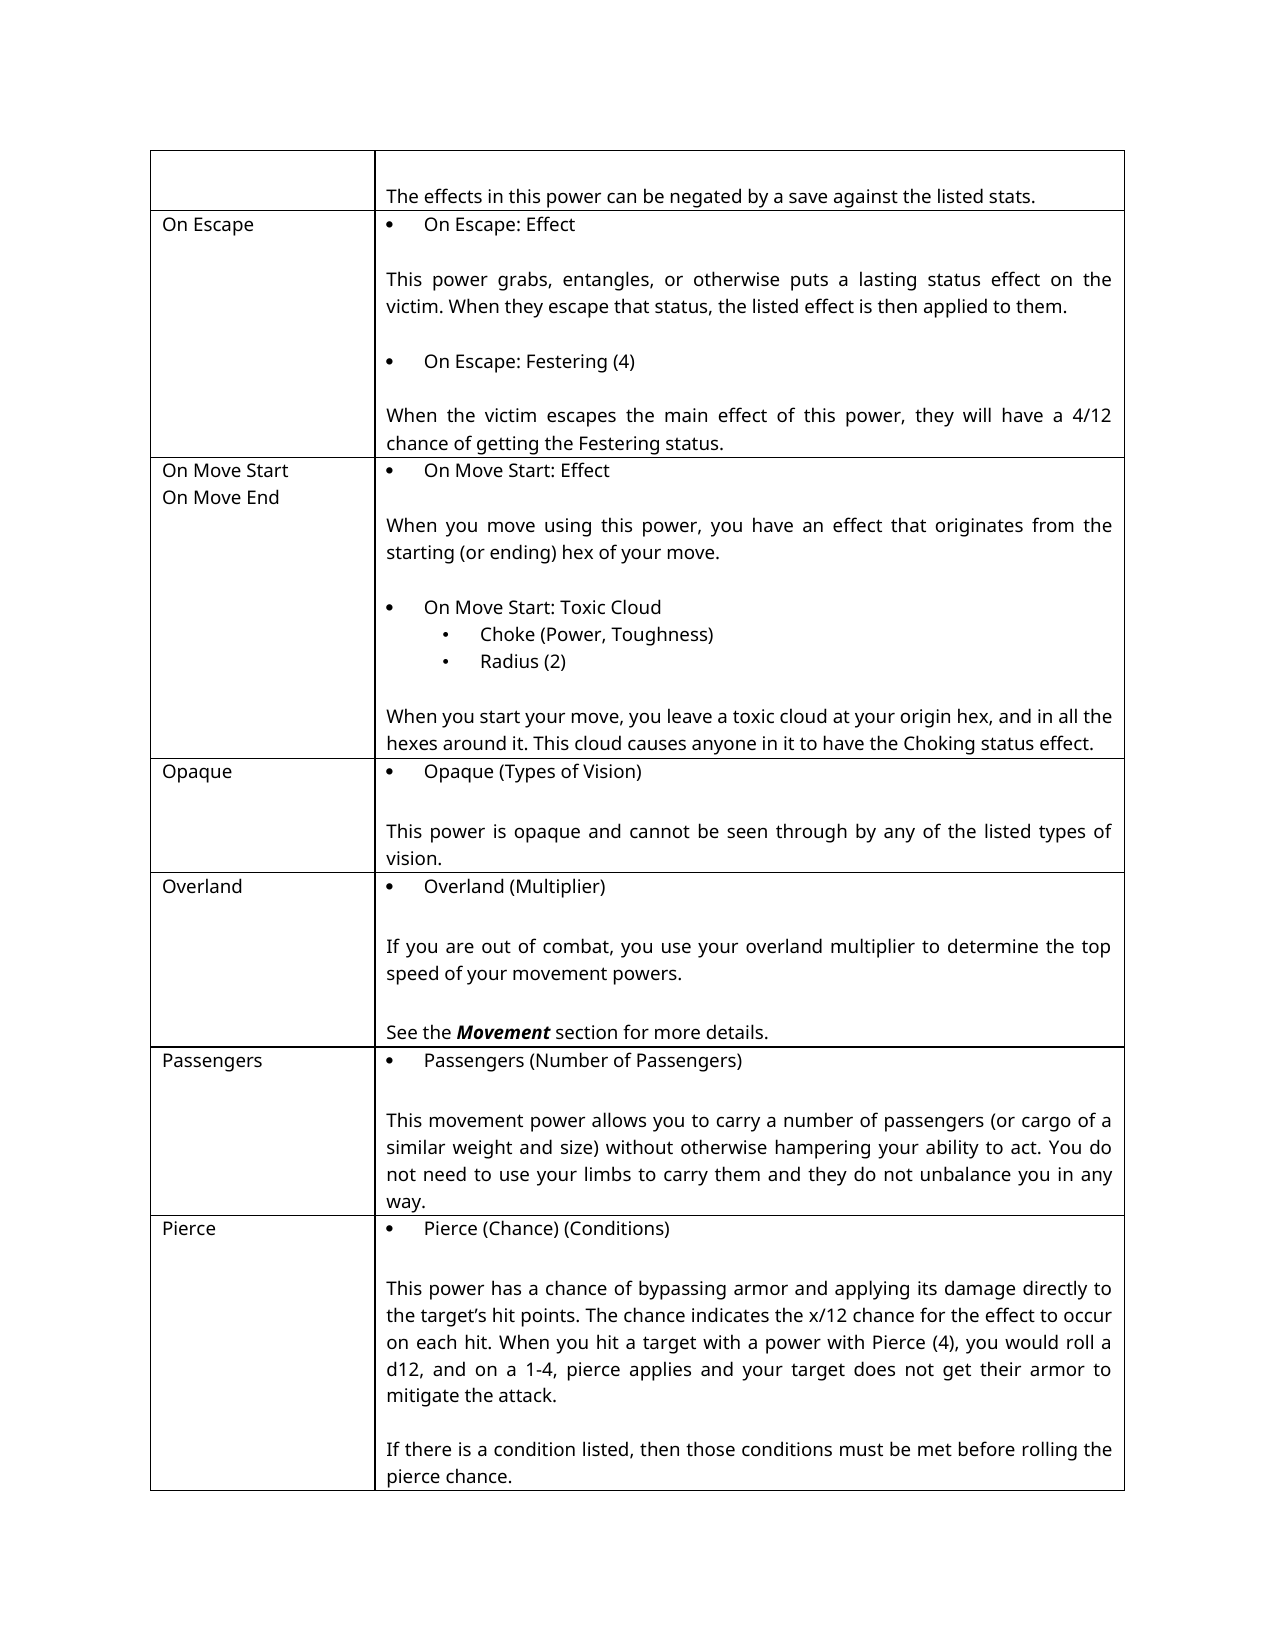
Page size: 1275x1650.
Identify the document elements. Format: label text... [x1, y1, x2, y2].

table_cell Opaque (Types of Vision) This power is opaque and cannot be seen through by any of the listed types of vision. [376, 759, 1124, 872]
table_cell Pierce (Chance) (Conditions) This power has a chance of bypassing armor and applying its damage directly to the target’s hit points. The chance indicates the x/12 chance for the effect to occur on each hit. When you hit a target with a power with Pierce (4), you would roll a d12, and on a 1-4, pierce applies and your target does not get their armor to mitigate the attack. If there is a condition listed, then those conditions must be met before rolling the pierce chance. [376, 1216, 1124, 1489]
table_cell On Escape: Effect This power grabs, entangles, or otherwise puts a lasting status effect on the victim. When they escape that status, the listed effect is then applied to them. On Escape: Festering (4) When the victim escapes the main effect of this power, they will have a 4/12 chance of getting the Festering status. [376, 211, 1124, 457]
table_cell Opaque [151, 759, 374, 872]
table_cell On Move Start: Effect When you move using this power, you have an effect that originates from the starting (or ending) hex of your move. On Move Start: Toxic Cloud Choke (Power, Toughness) Radius (2) When you start your move, you leave a toxic cloud at your origin hex, and in all the hexes around it. This cloud causes anyone in it to have the Choking status effect. [376, 458, 1124, 758]
table_cell Passengers [151, 1048, 374, 1214]
table_cell On Move Start On Move End [151, 458, 374, 758]
table_cell The effects in this power can be negated by a save against the listed stats. [376, 151, 1124, 210]
table_cell [151, 151, 374, 210]
table_cell On Escape [151, 211, 374, 457]
table_cell Overland (Multiplier) If you are out of combat, you use your overland multiplier to determine the top speed of your movement powers. See the Movement section for more details. [376, 873, 1124, 1046]
table_cell Passengers (Number of Passengers) This movement power allows you to carry a number of passengers (or cargo of a similar weight and size) without otherwise hampering your ability to act. You do not need to use your limbs to carry them and they do not unbalance you in any way. [376, 1048, 1124, 1214]
table_cell Pierce [151, 1216, 374, 1489]
table_cell Overland [151, 873, 374, 1046]
